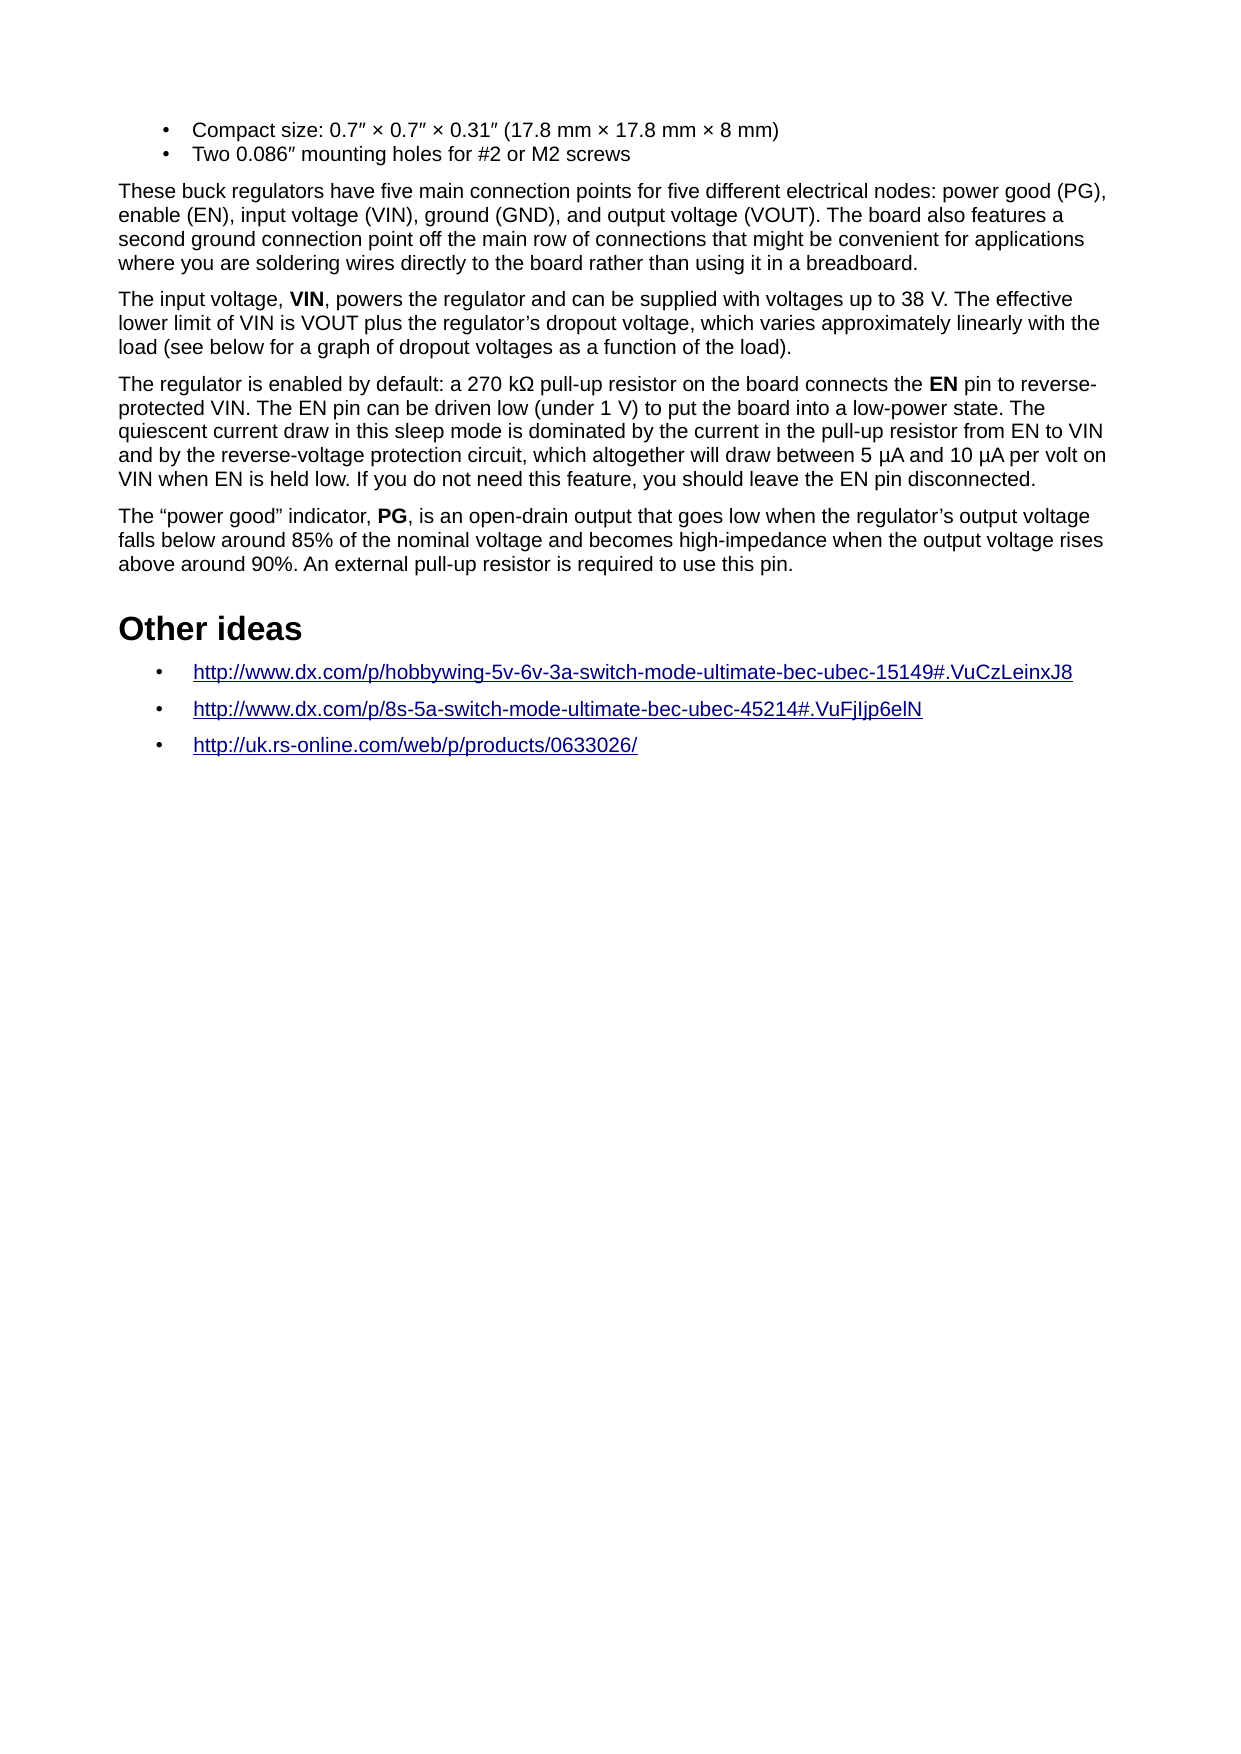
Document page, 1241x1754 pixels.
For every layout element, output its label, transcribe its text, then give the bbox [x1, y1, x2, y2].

subtitle Other ideas [118, 609, 1122, 648]
list http://www.dx.com/p/8s-5a-switch-mode-ultimate-bec-ubec-45214#.VuFjIjp6elN [156, 697, 1122, 721]
list http://www.dx.com/p/hobbywing-5v-6v-3a-switch-mode-ultimate-bec-ubec-15149#.VuCzLeinxJ8 [156, 660, 1122, 684]
text The input voltage, VIN, powers the regulator and can be supplied with voltages up to 38 V. The effective lower limit of VIN is VOUT plus the regulator’s dropout voltage, which varies approximately linearly with the load (see below for a graph of dropout voltages as a function of the load). [118, 287, 1122, 359]
list Compact size: 0.7″ × 0.7″ × 0.31″ (17.8 mm × 17.8 mm × 8 mm) [162, 118, 1122, 142]
list Two 0.086″ mounting holes for #2 or M2 screws [162, 142, 1122, 166]
text The “power good” indicator, PG, is an open-drain output that goes low when the regulator’s output voltage falls below around 85% of the nominal voltage and becomes high-impedance when the output voltage rises above around 90%. An external pull-up resistor is required to use this pin. [118, 504, 1122, 576]
list http://uk.rs-online.com/web/p/products/0633026/ [156, 733, 1122, 757]
text The regulator is enabled by default: a 270 kΩ pull-up resistor on the board connects the EN pin to reverse-protected VIN. The EN pin can be driven low (under 1 V) to put the board into a low-power state. The quiescent current draw in this sleep mode is dominated by the current in the pull-up resistor from EN to VIN and by the reverse-voltage protection circuit, which altogether will draw between 5 µA and 10 µA per volt on VIN when EN is held low. If you do not need this feature, you should leave the EN pin disconnected. [118, 371, 1122, 491]
text These buck regulators have five main connection points for five different electrical nodes: power good (PG), enable (EN), input voltage (VIN), ground (GND), and output voltage (VOUT). The board also features a second ground connection point off the main row of connections that might be convenient for applications where you are soldering wires directly to the board rather than using it in a breadboard. [118, 179, 1122, 274]
